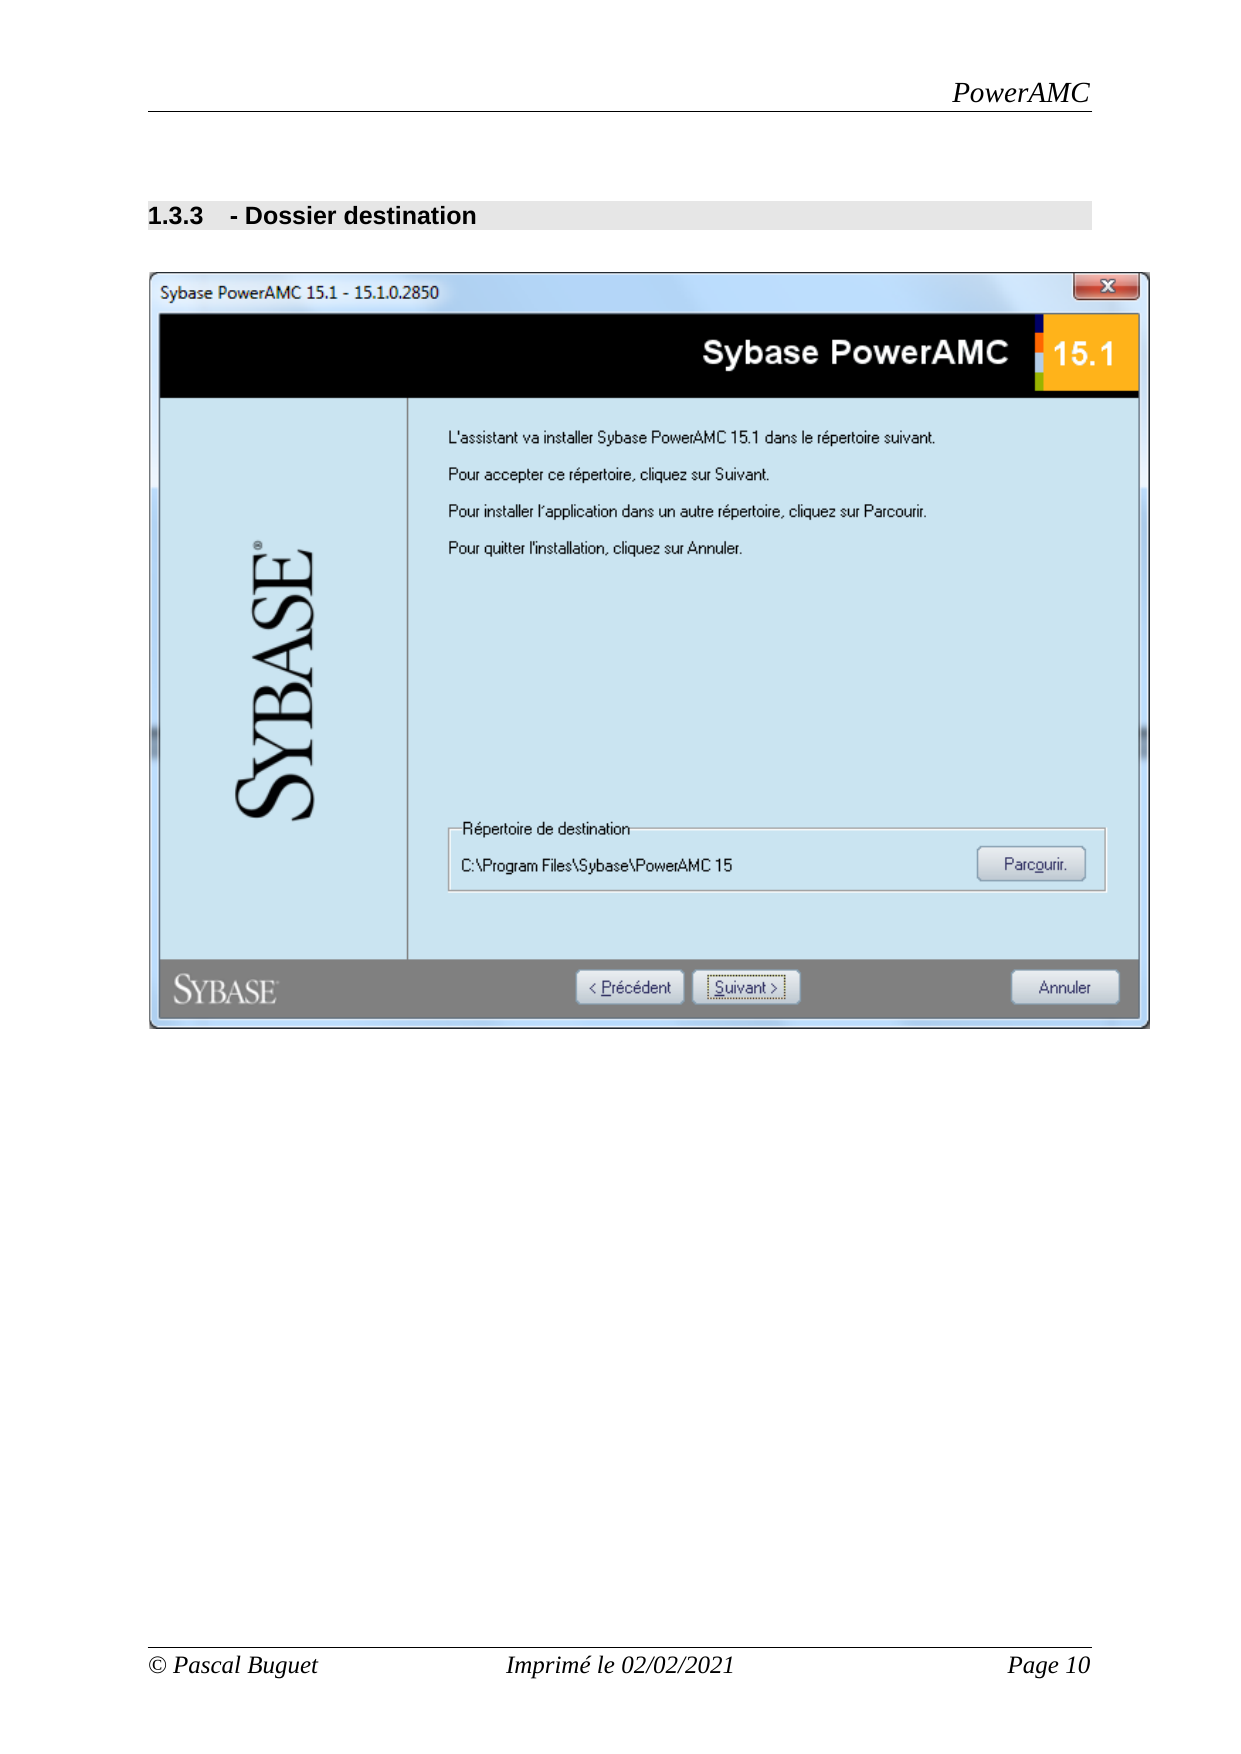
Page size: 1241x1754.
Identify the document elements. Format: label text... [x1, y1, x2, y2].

picture [149, 272, 1150, 1029]
subtitle - Dossier destination [148, 201, 1092, 230]
